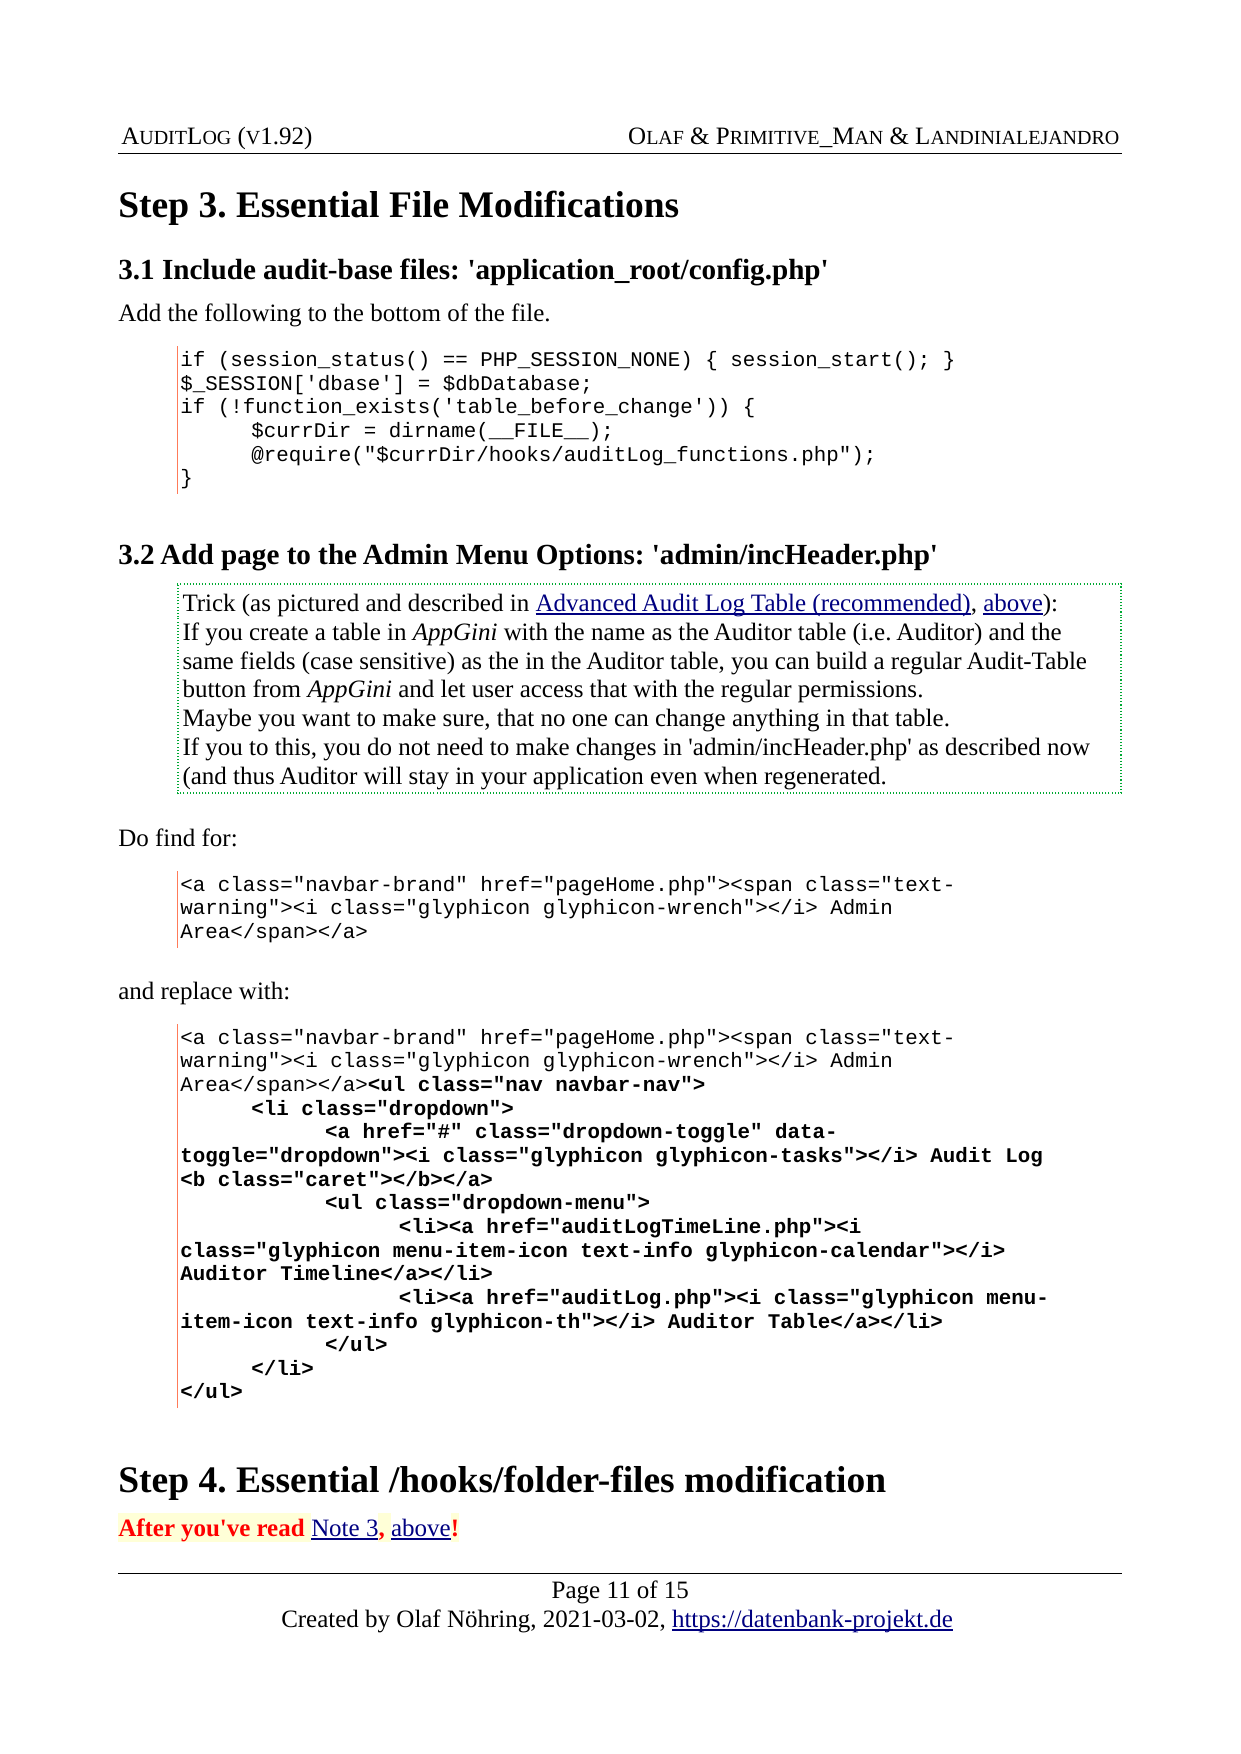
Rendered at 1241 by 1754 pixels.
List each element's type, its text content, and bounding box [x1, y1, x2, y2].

text if (!function_exists('table_before_change')) { [178, 396, 1063, 420]
text </ul> [178, 1382, 1063, 1408]
text <a class="navbar-brand" href="pageHome.php"><span class="text-warning"><i class="glyphicon glyphicon-wrench"></i> Admin Area</span></a> [178, 871, 1063, 948]
text </ul> [178, 1334, 1063, 1358]
text <a href="#" class="dropdown-toggle" data-toggle="dropdown"><i class="glyphicon glyphicon-tasks"></i> Audit Log <b class="caret"></b></a> [178, 1121, 1063, 1192]
subtitle Step 3. Essential File Modifications [118, 182, 1122, 225]
text If you create a table in AppGini with the name as the Auditor table (i.e. Auditor) and the same fields (case sensitive) as the in the Auditor table, you can build a regular Audit-Table button from AppGini and let user access that with the regular permissions. Maybe you want to make sure, that no one can change anything in that table. If you to this, you do not need to make changes in 'admin/incHeader.php' as described now (and thus Auditor will stay in your application even when regenerated. [177, 612, 1122, 794]
text <li><a href="auditLogTimeLine.php"><i class="glyphicon menu-item-icon text-info glyphicon-calendar"></i> Auditor Timeline</a></li> [178, 1216, 1063, 1287]
text <li class="dropdown"> [178, 1098, 1063, 1121]
text Do find for: [118, 823, 1122, 852]
text Trick (as pictured and described in Advanced Audit Log Table (recommended), above): [177, 583, 1122, 612]
text } [178, 467, 1063, 494]
text After you've read Note 3, above! [311, 1513, 378, 1538]
text $_SESSION['dbase'] = $dbDatabase; [178, 373, 1063, 396]
text <ul class="dropdown-menu"> [178, 1192, 1063, 1216]
text </li> [179, 1358, 1063, 1382]
text <li><a href="auditLog.php"><i class="glyphicon menu-item-icon text-info glyphicon-th"></i> Auditor Table</a></li> [178, 1287, 1063, 1334]
text <a class="navbar-brand" href="pageHome.php"><span class="text-warning"><i class="glyphicon glyphicon-wrench"></i> Admin Area</span></a><ul class="nav navbar-nav"> [178, 1024, 1063, 1098]
text @require("$currDir/hooks/auditLog_functions.php"); [178, 444, 1063, 467]
text After you've read Note 3, above! [391, 1513, 451, 1538]
text and replace with: [118, 976, 1122, 1005]
text After you've read Note 3, above! [459, 1513, 1122, 1542]
subtitle 3.1 Include audit-base files: 'application_root/config.php' [118, 252, 1122, 286]
text $currDir = dirname(__FILE__); [178, 420, 1063, 444]
text Add the following to the bottom of the file. [118, 298, 1122, 327]
subtitle 3.2 Add page to the Admin Menu Options: 'admin/incHeader.php' [118, 537, 1122, 571]
text if (session_status() == PHP_SESSION_NONE) { session_start(); } [178, 346, 1063, 373]
subtitle Step 4. Essential /hooks/folder-files modification [118, 1458, 1122, 1501]
